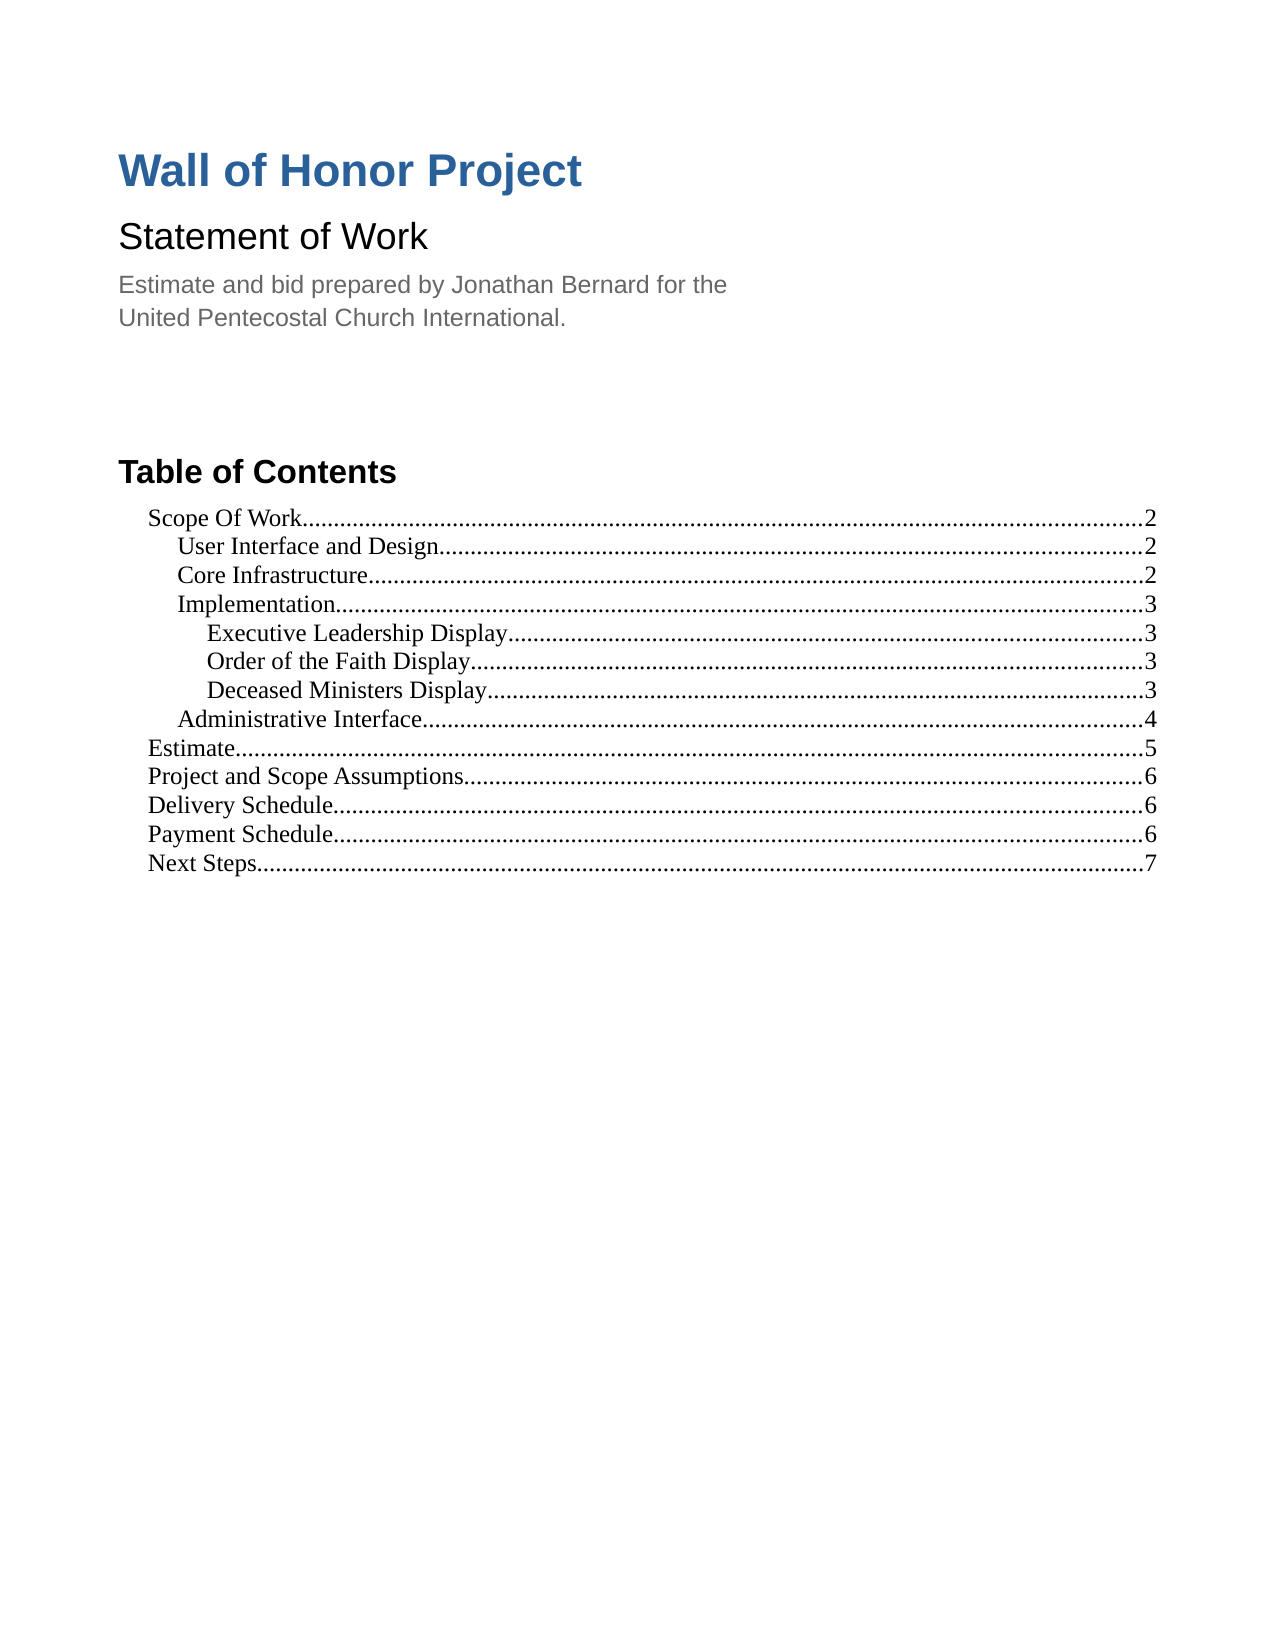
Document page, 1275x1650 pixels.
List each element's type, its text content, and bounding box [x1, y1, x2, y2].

text User Interface and Design 2 [177, 531, 1157, 560]
text Implementation 3 [177, 589, 1157, 618]
text Estimate 5 [148, 733, 1157, 761]
text Core Infrastructure 2 [177, 560, 1157, 589]
text Payment Schedule 6 [148, 819, 1157, 848]
text Order of the Faith Display 3 [207, 646, 1157, 675]
text Deceased Ministers Display 3 [207, 675, 1157, 704]
text Scope Of Work 2 [148, 503, 1157, 531]
text Executive Leadership Display 3 [207, 618, 1157, 646]
text Administrative Interface 4 [177, 704, 1157, 733]
text Project and Scope Assumptions 6 [148, 761, 1157, 790]
subtitle Statement of Work [118, 214, 1157, 258]
title Wall of Honor Project [118, 143, 1157, 196]
text Delivery Schedule 6 [148, 790, 1157, 819]
subtitle Table of Contents [118, 452, 1157, 490]
text Next Steps 7 [148, 848, 1157, 876]
text Estimate and bid prepared by Jonathan Bernard for the United Pentecostal Church International. [118, 270, 1157, 332]
